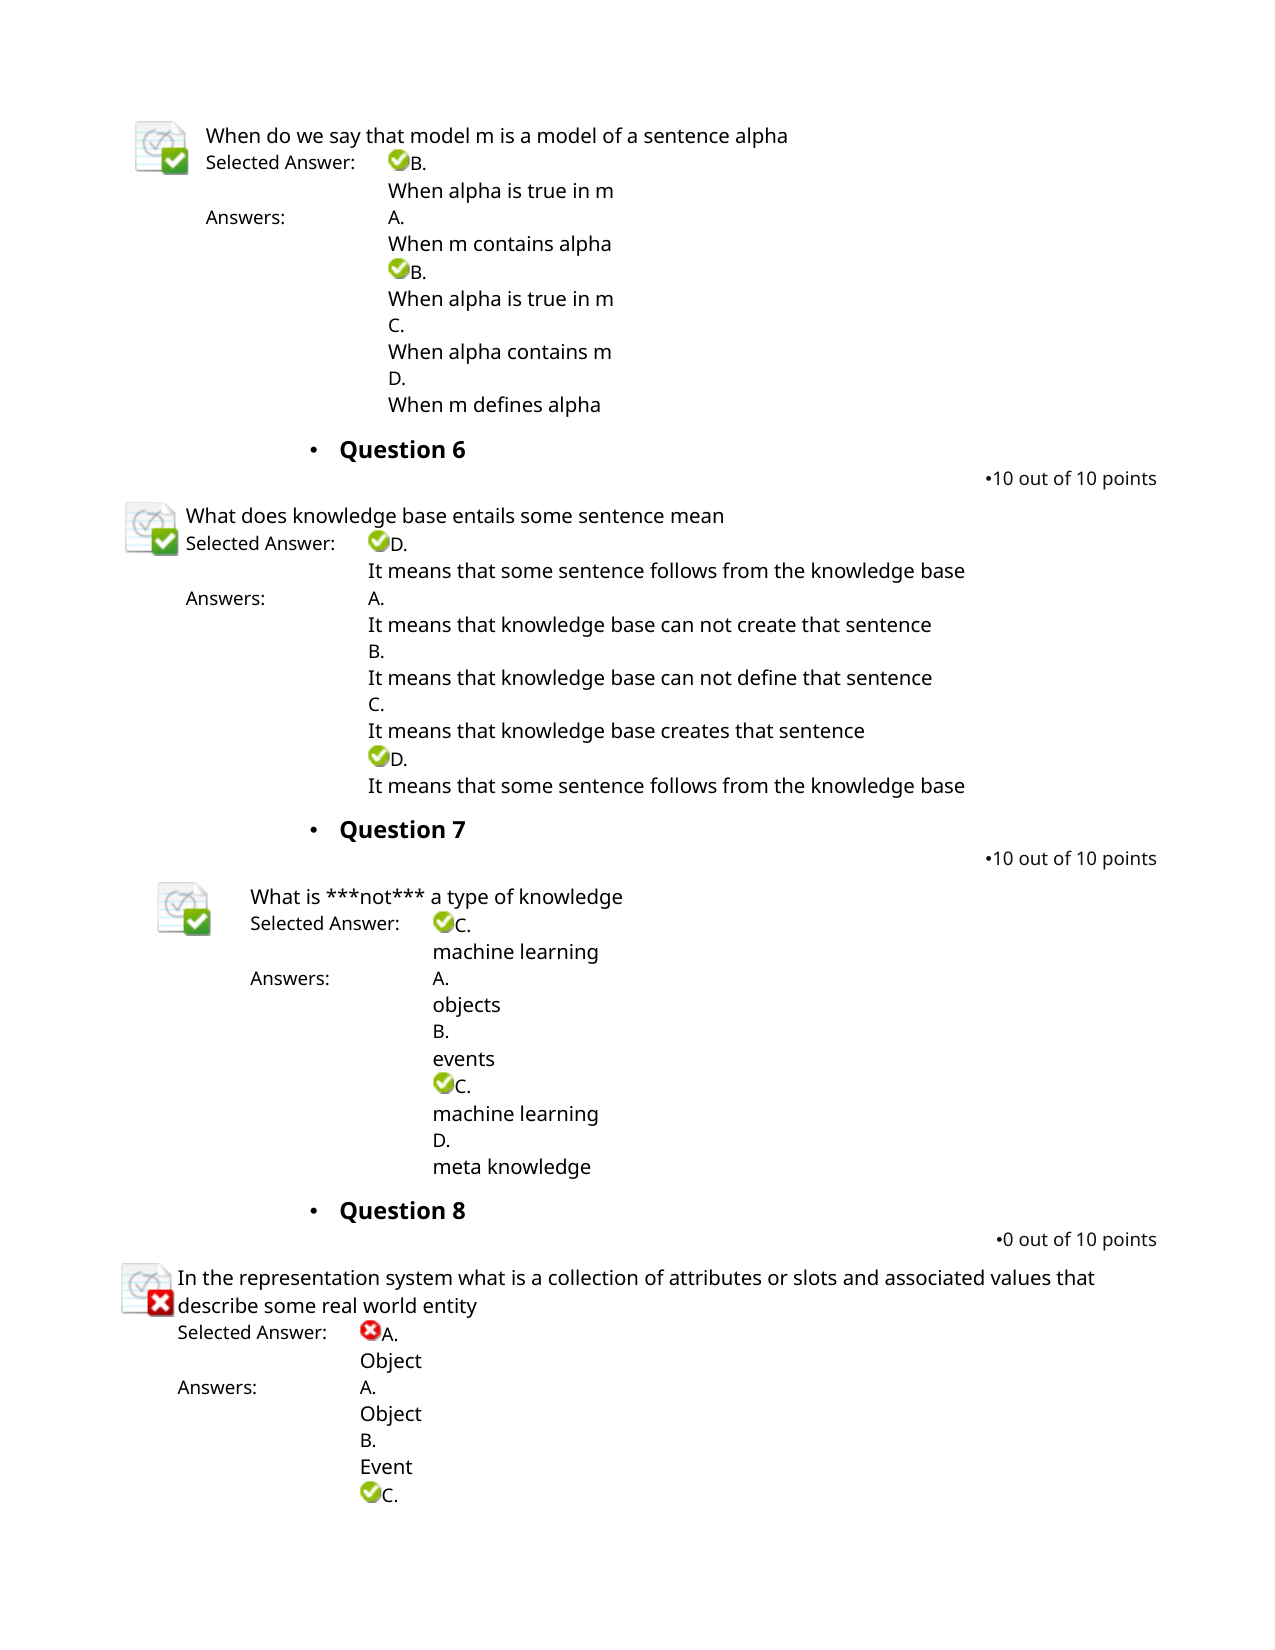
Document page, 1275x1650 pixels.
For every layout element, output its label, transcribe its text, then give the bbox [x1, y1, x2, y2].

table_cell [1144, 118, 1157, 422]
subtitle Question 7 [309, 814, 1152, 846]
table_cell Answers: [178, 1374, 359, 1427]
table_header Selected Answer: [186, 530, 368, 585]
table_cell [206, 312, 388, 365]
table_cell [250, 1072, 432, 1127]
table_cell [118, 499, 186, 814]
table_cell [186, 803, 1147, 814]
table_cell B. It means that knowledge base can not define that sentence [368, 638, 1025, 691]
table_cell B. events [433, 1019, 628, 1072]
table_header B. When alpha is true in m [388, 149, 650, 204]
picture [432, 910, 455, 933]
table_cell A. objects [433, 966, 628, 1019]
table_cell [250, 1184, 1138, 1194]
table_header Selected Answer: [178, 1319, 359, 1374]
table_cell [118, 880, 250, 1194]
table_cell [206, 422, 1144, 433]
table_cell [178, 1428, 359, 1481]
table_cell [1147, 803, 1157, 814]
table_cell C. [360, 1481, 445, 1508]
table_header Selected Answer: [206, 149, 388, 204]
table_cell D. It means that some sentence follows from the knowledge base [368, 745, 1025, 799]
table_cell D. meta knowledge [433, 1127, 628, 1180]
table_cell [118, 118, 206, 433]
table_cell What is ***not*** a type of knowledge [250, 880, 1138, 1183]
table_cell [178, 1481, 359, 1508]
subtitle Question 6 [309, 433, 1152, 465]
table_cell A. Object [360, 1374, 445, 1427]
picture [359, 1319, 382, 1341]
table_header D. It means that some sentence follows from the knowledge base [368, 530, 1025, 585]
table_cell [1144, 422, 1157, 433]
table_cell [1138, 880, 1157, 1183]
table_cell Answers: [206, 204, 388, 257]
table_cell B. When alpha is true in m [388, 257, 650, 312]
table_cell What does knowledge base entails some sentence mean [186, 499, 1147, 803]
picture [359, 1480, 382, 1503]
table_cell When do we say that model m is a model of a sentence alpha [206, 118, 1144, 422]
table_cell [186, 745, 368, 799]
picture [367, 744, 390, 767]
table_cell [1147, 499, 1157, 803]
table_header [118, 1256, 177, 1261]
list 10 out of 10 points [118, 465, 1157, 490]
list 0 out of 10 points [118, 1227, 1157, 1252]
table_cell [186, 691, 368, 744]
table_header [250, 875, 1157, 880]
table_cell A. It means that knowledge base can not create that sentence [368, 585, 1025, 638]
table_header [118, 494, 186, 499]
picture [387, 148, 410, 171]
table_cell [118, 1261, 177, 1511]
table_cell [250, 1019, 432, 1072]
table_header [178, 1256, 1157, 1261]
table_cell C. machine learning [433, 1072, 628, 1127]
picture [387, 257, 410, 279]
table_cell Answers: [250, 966, 432, 1019]
list 10 out of 10 points [118, 846, 1157, 871]
table_cell [1148, 1261, 1157, 1511]
table_cell C. When alpha contains m [388, 312, 650, 365]
table_cell Answers: [186, 585, 368, 638]
picture [367, 529, 390, 552]
table_cell [250, 1127, 432, 1180]
table_cell In the representation system what is a collection of attributes or slots and associated values that describe some real world entity [178, 1261, 1148, 1511]
table_cell [206, 257, 388, 312]
picture [135, 121, 189, 175]
table_header A. Object [360, 1319, 445, 1374]
table_cell A. When m contains alpha [388, 204, 650, 257]
picture [432, 1072, 455, 1094]
picture [121, 1263, 175, 1317]
table_cell B. Event [360, 1428, 445, 1481]
table_cell C. It means that knowledge base creates that sentence [368, 691, 1025, 744]
table_cell [1138, 1184, 1157, 1194]
table_header [118, 875, 250, 880]
picture [125, 502, 179, 556]
table_header Selected Answer: [250, 911, 432, 966]
table_cell D. When m defines alpha [388, 365, 650, 419]
table_cell [186, 638, 368, 691]
subtitle Question 8 [309, 1194, 1152, 1227]
table_header [186, 494, 1157, 499]
table_header C. machine learning [433, 911, 628, 966]
table_cell [206, 365, 388, 419]
picture [157, 882, 211, 936]
